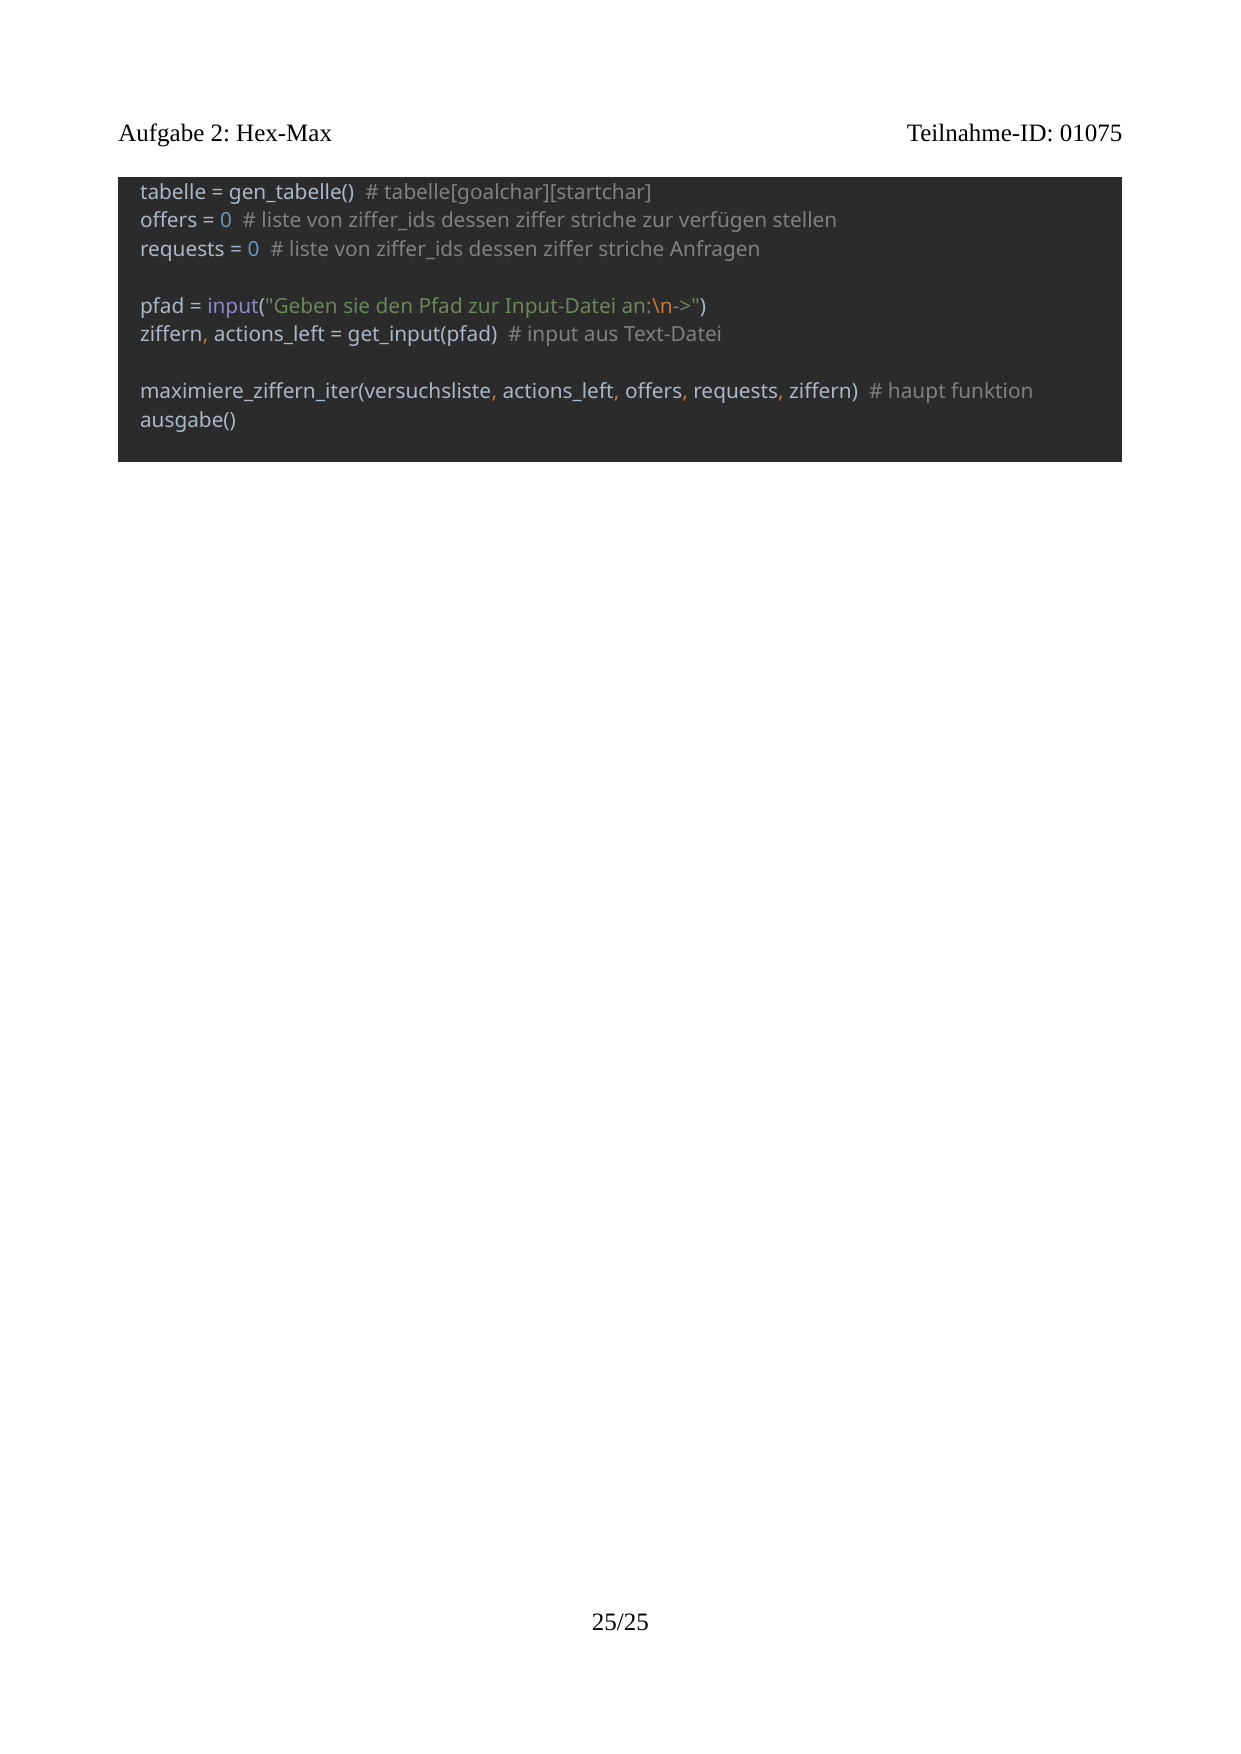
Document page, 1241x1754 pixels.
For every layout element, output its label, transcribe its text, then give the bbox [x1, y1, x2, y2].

text tabelle = gen_tabelle() # tabelle[goalchar][startchar] offers = 0 # liste von ziffer_ids dessen ziffer striche zur verfügen stellen requests = 0 # liste von ziffer_ids dessen ziffer striche Anfragen pfad = input("Geben sie den Pfad zur Input-Datei an:\n->") ziffern, actions_left = get_input(pfad) # input aus Text-Datei maximiere_ziffern_iter(versuchsliste, actions_left, offers, requests, ziffern) # haupt funktion ausgabe() [118, 177, 1122, 462]
